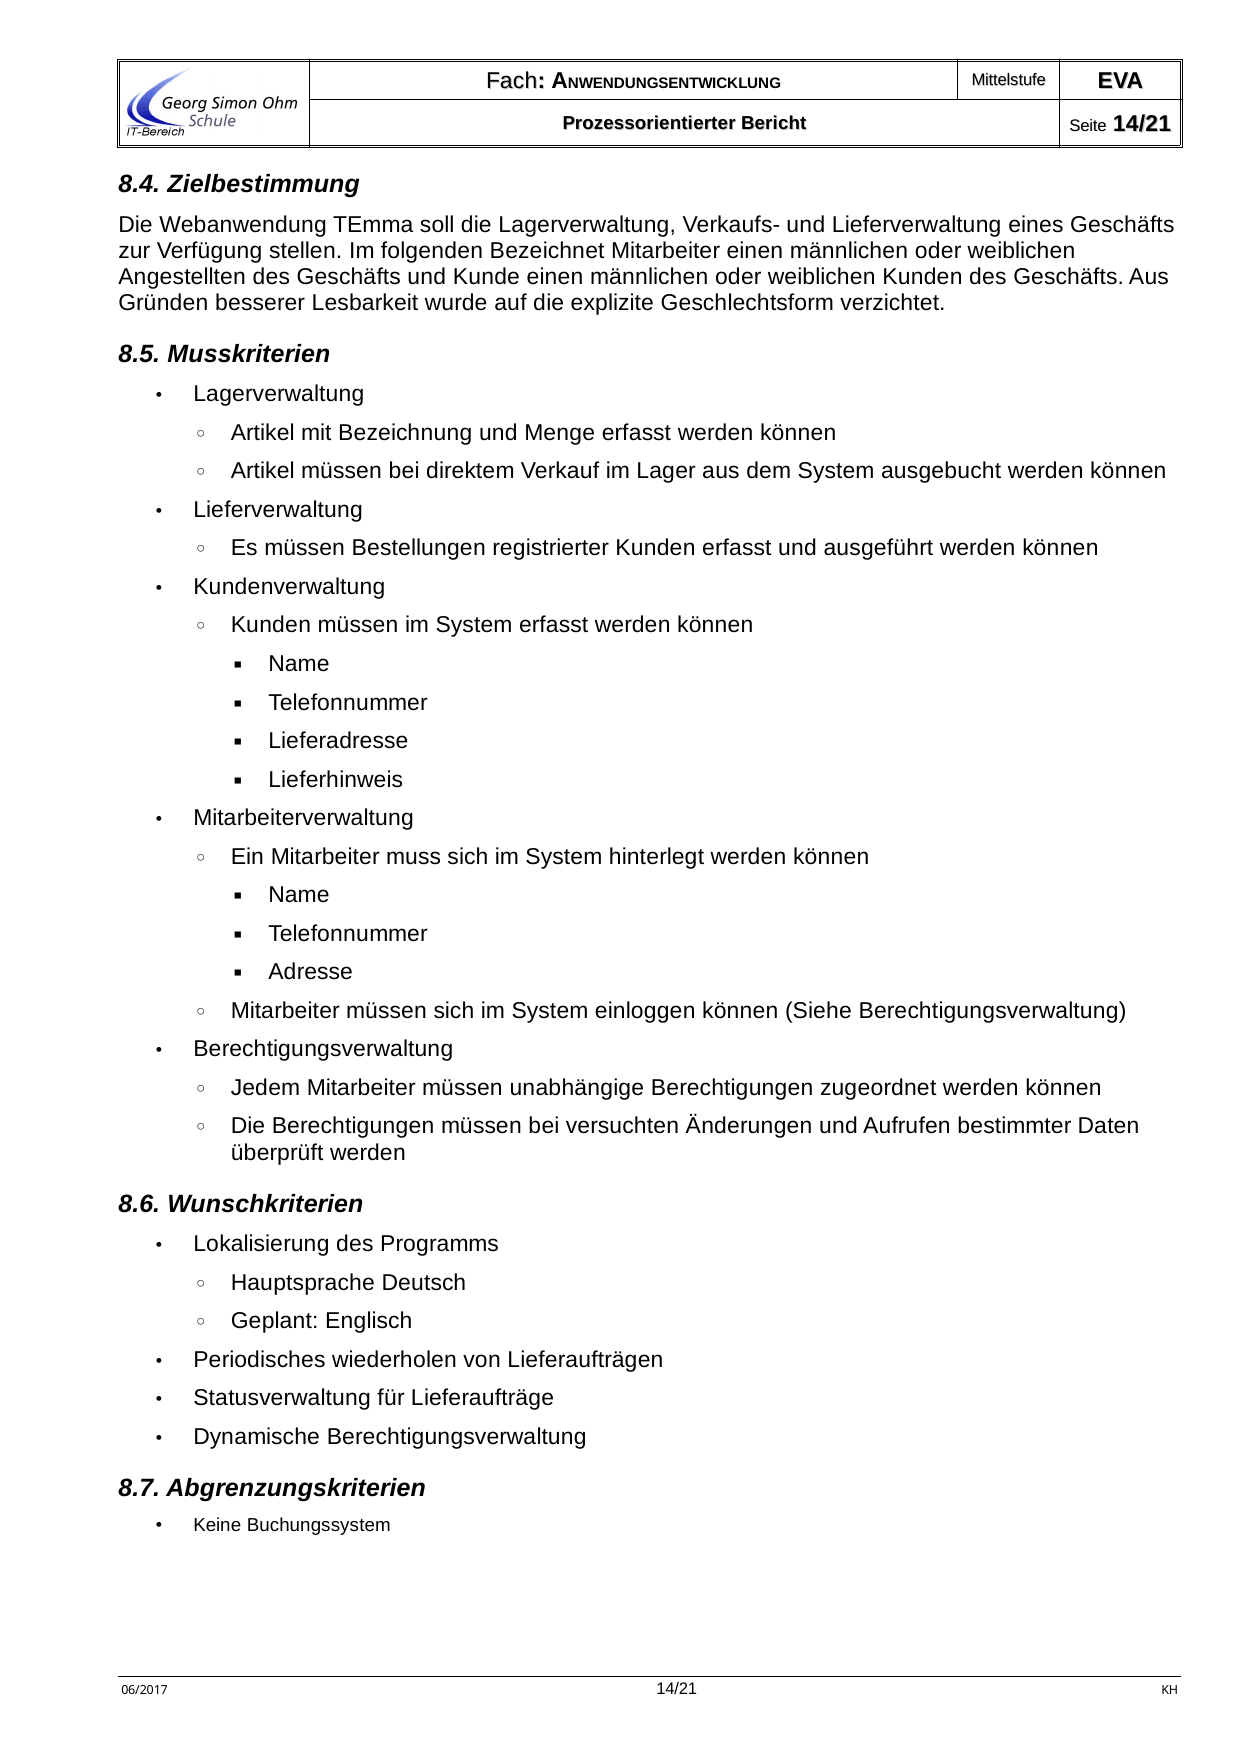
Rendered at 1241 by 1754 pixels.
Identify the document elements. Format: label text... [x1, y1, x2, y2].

subtitle Zielbestimmung [118, 170, 1181, 198]
list Telefonnummer [231, 920, 1181, 946]
list Artikel müssen bei direktem Verkauf im Lager aus dem System ausgebucht werden können [193, 458, 1181, 484]
text Die Webanwendung TEmma soll die Lagerverwaltung, Verkaufs- und Lieferverwaltung eines Geschäfts zur Verfügung stellen. Im folgenden Bezeichnet Mitarbeiter einen männlichen oder weiblichen Angestellten des Geschäfts und Kunde einen männlichen oder weiblichen Kunden des Geschäfts. Aus Gründen besserer Lesbarkeit wurde auf die explizite Geschlechtsform verzichtet. [118, 211, 1181, 315]
list Lieferadresse [231, 727, 1181, 753]
list Name [231, 650, 1181, 676]
list Berechtigungsverwaltung [156, 1036, 1181, 1062]
list Lokalisierung des Programms [156, 1231, 1181, 1257]
list Name [231, 882, 1181, 908]
list Keine Buchungssystem [156, 1515, 1181, 1536]
list Artikel mit Bezeichnung und Menge erfasst werden können [193, 419, 1181, 445]
list Hauptsprache Deutsch [193, 1269, 1181, 1295]
list Kundenverwaltung [156, 573, 1181, 599]
list Ein Mitarbeiter muss sich im System hinterlegt werden können [193, 843, 1181, 869]
list Lieferhinweis [231, 766, 1181, 792]
list Mitarbeiterverwaltung [156, 804, 1181, 831]
list Dynamische Berechtigungsverwaltung [156, 1423, 1181, 1449]
list Geplant: Englisch [193, 1308, 1181, 1334]
list Lagerverwaltung [156, 381, 1181, 407]
list Lieferverwaltung [156, 496, 1181, 522]
list Telefonnummer [231, 689, 1181, 715]
list Periodisches wiederholen von Lieferaufträgen [156, 1346, 1181, 1372]
picture [125, 67, 303, 140]
list Die Berechtigungen müssen bei versuchten Änderungen und Aufrufen bestimmter Daten überprüft werden [193, 1113, 1181, 1165]
list Mitarbeiter müssen sich im System einloggen können (Siehe Berechtigungsverwaltung) [193, 997, 1181, 1023]
list Jedem Mitarbeiter müssen unabhängige Berechtigungen zugeordnet werden können [193, 1074, 1181, 1100]
list Statusverwaltung für Lieferaufträge [156, 1385, 1181, 1411]
subtitle Musskriterien [118, 340, 1181, 368]
subtitle Abgrenzungskriterien [118, 1474, 1181, 1502]
subtitle Wunschkriterien [118, 1190, 1181, 1218]
list Kunden müssen im System erfasst werden können [193, 612, 1181, 638]
list Adresse [231, 959, 1181, 985]
list Es müssen Bestellungen registrierter Kunden erfasst und ausgeführt werden können [193, 535, 1181, 561]
